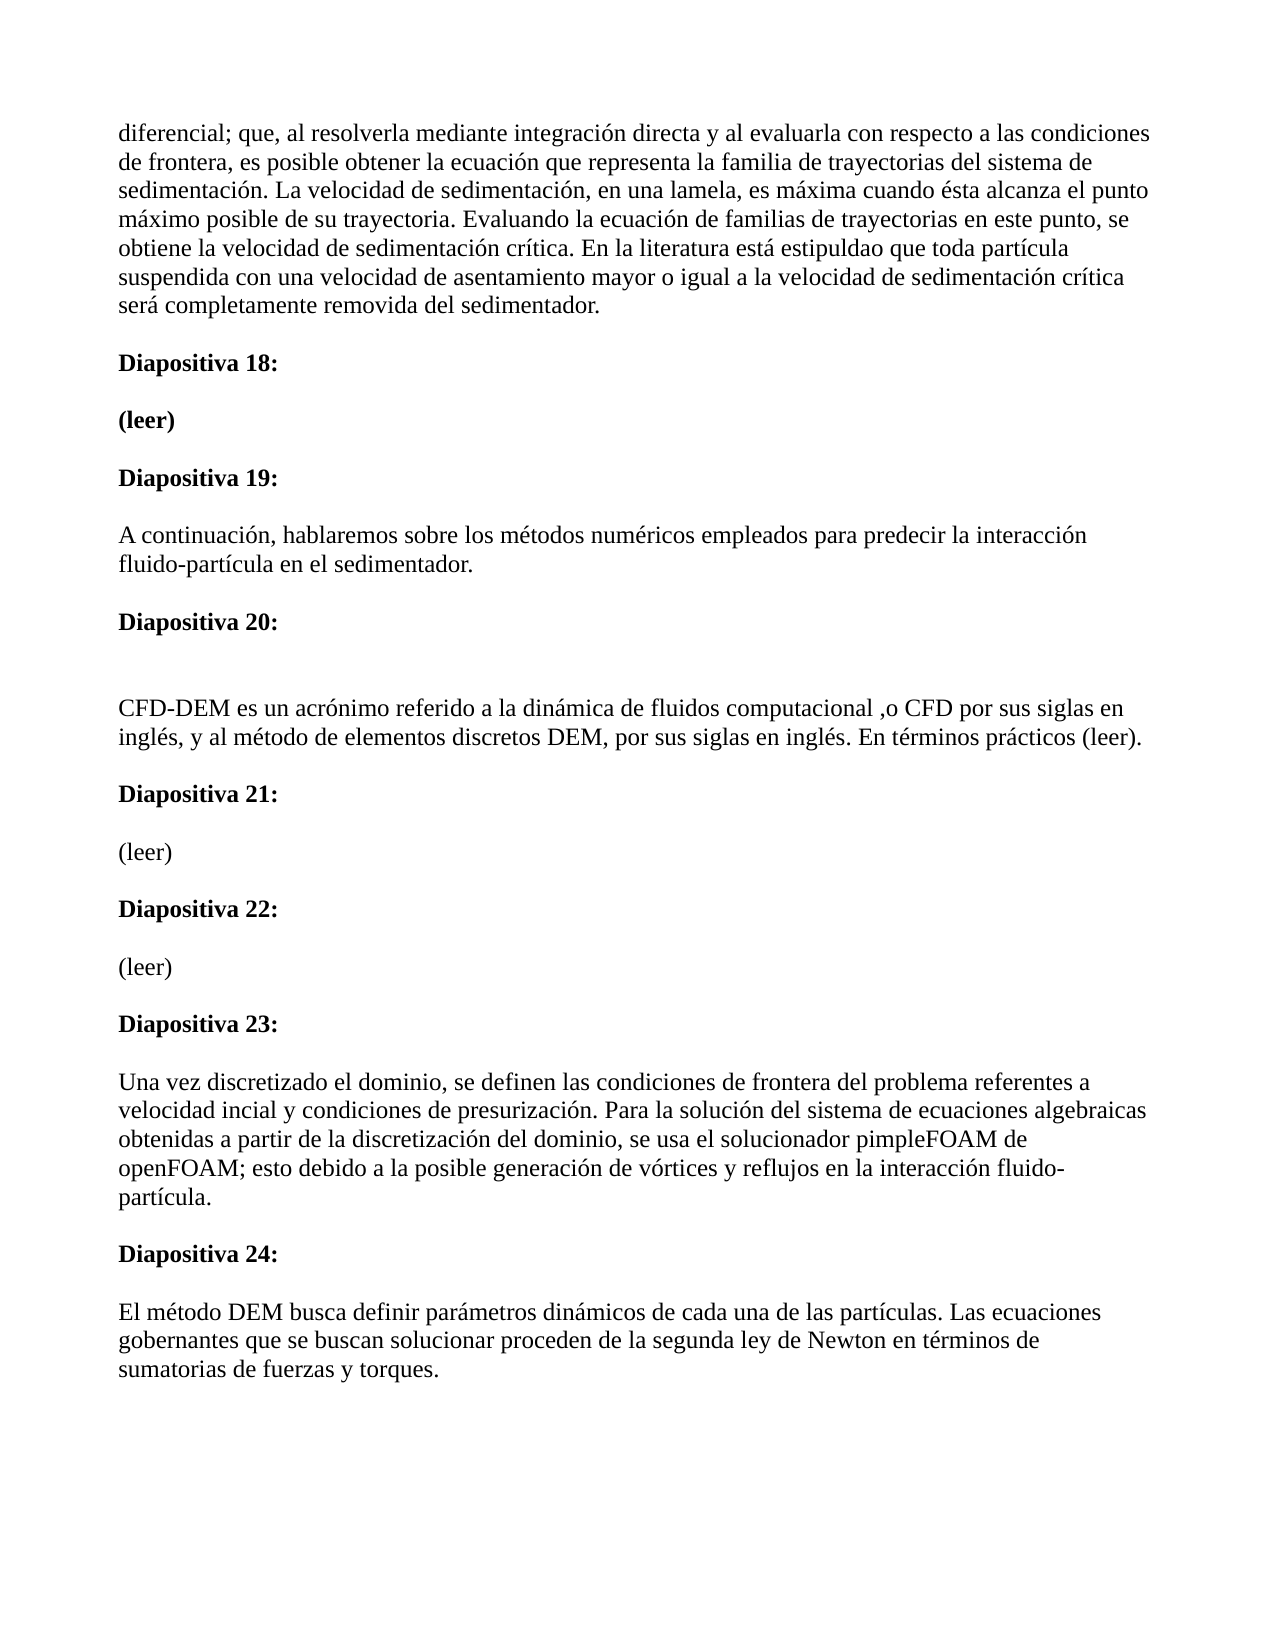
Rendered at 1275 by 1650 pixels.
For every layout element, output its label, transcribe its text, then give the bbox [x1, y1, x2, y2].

text Diapositiva 18: [118, 348, 1157, 377]
text diferencial; que, al resolverla mediante integración directa y al evaluarla con respecto a las condiciones de frontera, es posible obtener la ecuación que representa la familia de trayectorias del sistema de sedimentación. La velocidad de sedimentación, en una lamela, es máxima cuando ésta alcanza el punto máximo posible de su trayectoria. Evaluando la ecuación de familias de trayectorias en este punto, se obtiene la velocidad de sedimentación crítica. En la literatura está estipuldao que toda partícula suspendida con una velocidad de asentamiento mayor o igual a la velocidad de sedimentación crítica será completamente removida del sedimentador. [118, 118, 1157, 319]
text Diapositiva 20: [118, 607, 1157, 636]
text Diapositiva 19: [118, 463, 1157, 492]
text A continuación, hablaremos sobre los métodos numéricos empleados para predecir la interacción fluido-partícula en el sedimentador. [118, 521, 1157, 578]
text Diapositiva 21: [118, 779, 1157, 808]
text Diapositiva 22: [118, 894, 1157, 923]
text Una vez discretizado el dominio, se definen las condiciones de frontera del problema referentes a velocidad incial y condiciones de presurización. Para la solución del sistema de ecuaciones algebraicas obtenidas a partir de la discretización del dominio, se usa el solucionador pimpleFOAM de openFOAM; esto debido a la posible generación de vórtices y reflujos en la interacción fluido-partícula. [118, 1067, 1157, 1211]
text Diapositiva 24: [118, 1239, 1157, 1268]
text Diapositiva 23: [118, 1009, 1157, 1038]
text (leer) [118, 406, 1157, 434]
text El método DEM busca definir parámetros dinámicos de cada una de las partículas. Las ecuaciones gobernantes que se buscan solucionar proceden de la segunda ley de Newton en términos de sumatorias de fuerzas y torques. [118, 1297, 1157, 1383]
text (leer) [118, 837, 1157, 866]
text CFD-DEM es un acrónimo referido a la dinámica de fluidos computacional ,o CFD por sus siglas en inglés, y al método de elementos discretos DEM, por sus siglas en inglés. En términos prácticos (leer). [118, 693, 1157, 751]
text (leer) [118, 952, 1157, 981]
